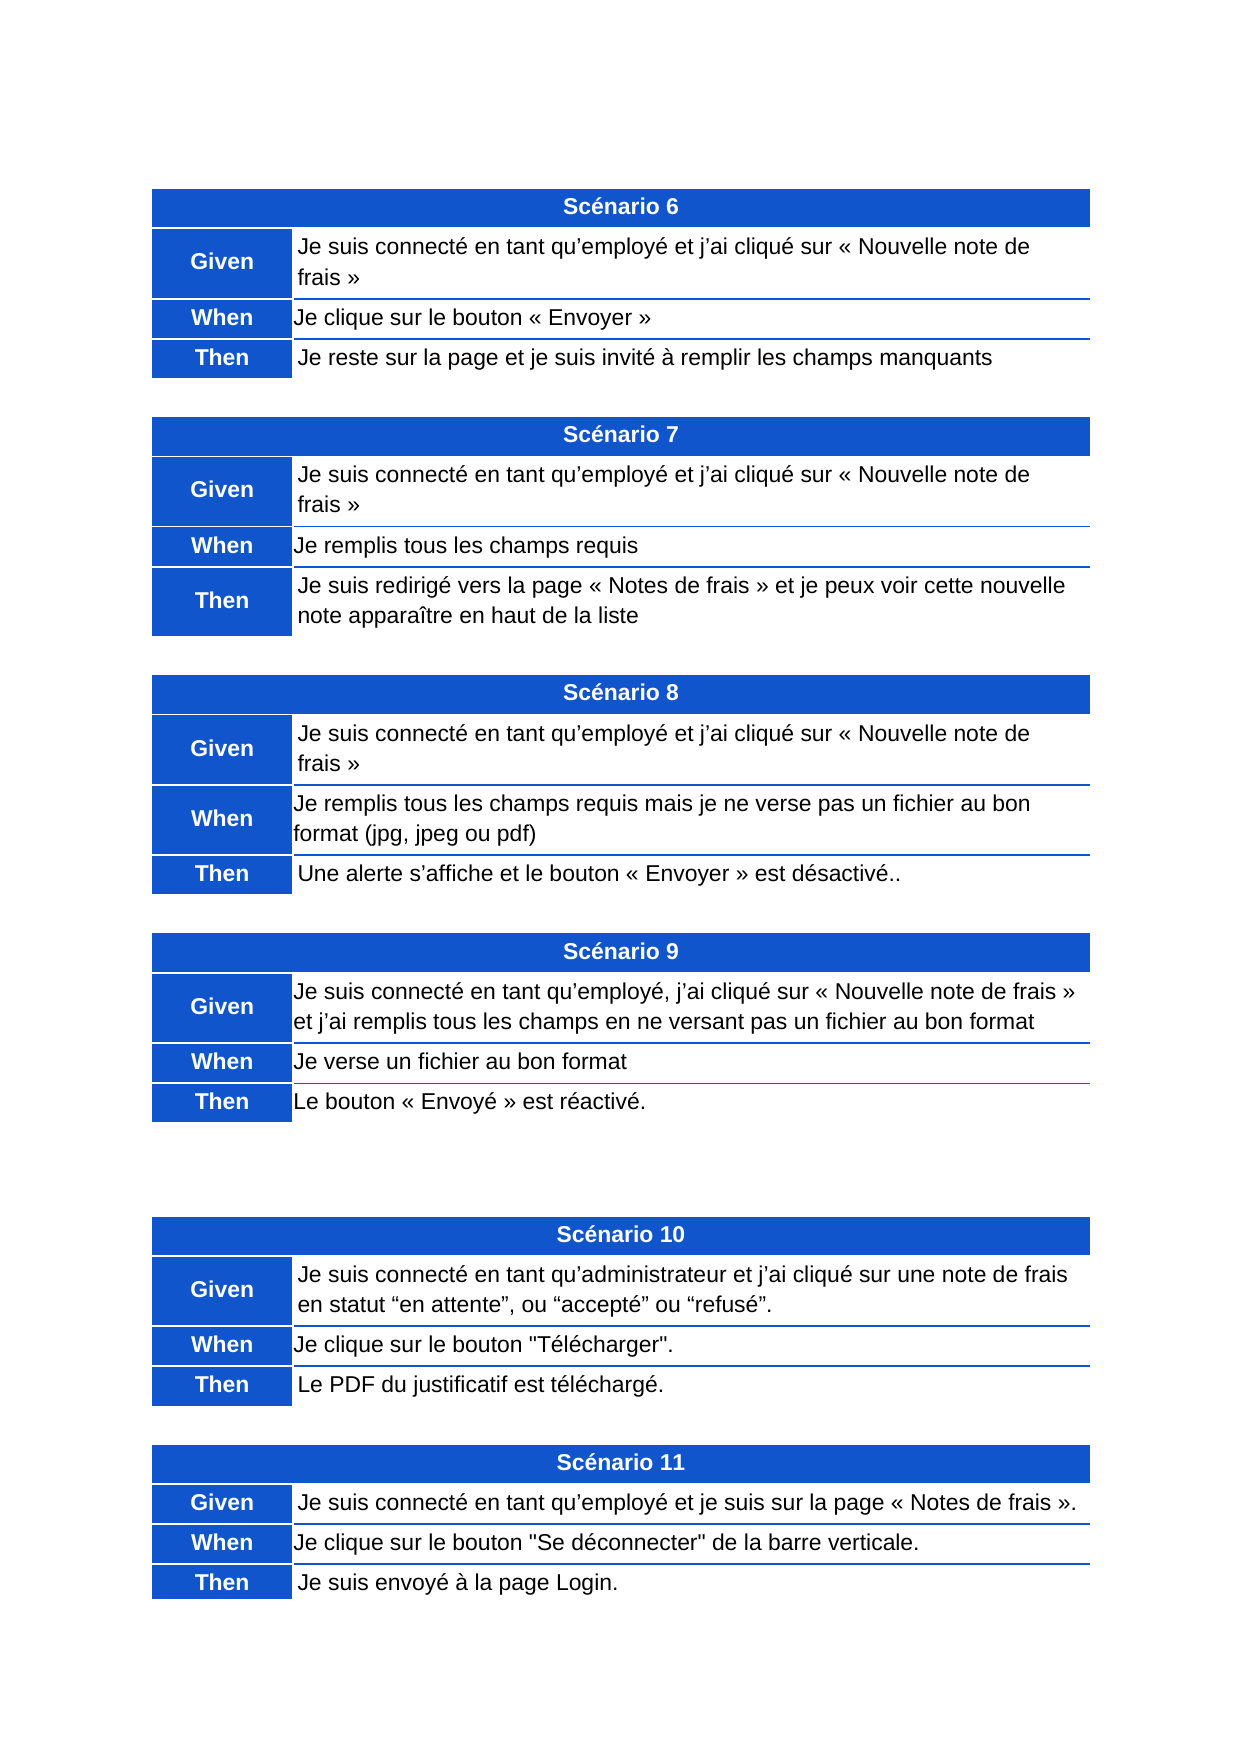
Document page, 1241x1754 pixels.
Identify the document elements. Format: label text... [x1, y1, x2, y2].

table_cell Je clique sur le bouton "Se déconnecter" de la barre verticale. [294, 1525, 1090, 1563]
table_cell When [152, 1327, 292, 1365]
table_cell [152, 638, 292, 674]
table_cell [294, 152, 1090, 187]
table_cell [152, 896, 292, 932]
table_cell Scénario 7 [152, 417, 1090, 456]
table_cell Le bouton « Envoyé » est réactivé. [294, 1084, 1090, 1122]
table_cell Then [152, 340, 292, 378]
table_cell Je verse un fichier au bon format [294, 1044, 1090, 1082]
table_cell Given [152, 715, 292, 784]
table_cell [294, 1407, 1090, 1443]
table_cell Then [152, 1565, 292, 1599]
table_cell Given [152, 974, 292, 1042]
table_cell Une alerte s’affiche et le bouton « Envoyer » est désactivé.. [294, 856, 1090, 894]
table_cell Je clique sur le bouton « Envoyer » [294, 300, 1090, 338]
table_cell [294, 380, 1090, 415]
table_cell Je suis envoyé à la page Login. [294, 1565, 1090, 1599]
table_cell Je suis connecté en tant qu’administrateur et j’ai cliqué sur une note de frais en statut “en attente”, ou “accepté” ou “refusé”. [294, 1257, 1090, 1325]
table_cell [152, 380, 292, 415]
table_cell Given [152, 229, 292, 298]
table_cell Je suis connecté en tant qu’employé, j’ai cliqué sur « Nouvelle note de frais » et j’ai remplis tous les champs en ne versant pas un fichier au bon format [294, 974, 1090, 1042]
table_cell Given [152, 1257, 292, 1325]
table_cell Je remplis tous les champs requis mais je ne verse pas un fichier au bon format (jpg, jpeg ou pdf) [294, 786, 1090, 854]
table_cell Then [152, 1367, 292, 1406]
table_cell When [152, 786, 292, 854]
table_cell [152, 1124, 292, 1215]
table_cell Je reste sur la page et je suis invité à remplir les champs manquants [294, 340, 1090, 378]
table_cell [294, 638, 1090, 674]
table_cell Then [152, 568, 292, 636]
table_cell When [152, 1525, 292, 1563]
table_cell Given [152, 457, 292, 526]
table_cell Scénario 6 [152, 189, 1090, 227]
table_cell When [152, 1044, 292, 1082]
table_cell Je suis connecté en tant qu’employé et j’ai cliqué sur « Nouvelle note de frais » [294, 457, 1090, 526]
table_cell [294, 1124, 1090, 1215]
table_cell When [152, 527, 292, 566]
table_cell When [152, 300, 292, 338]
table_cell Scénario 8 [152, 675, 1090, 714]
table_cell Then [152, 856, 292, 894]
table_cell Then [152, 1084, 292, 1122]
table_cell Je clique sur le bouton "Télécharger". [294, 1327, 1090, 1365]
table_cell [294, 896, 1090, 932]
table_cell Je suis redirigé vers la page « Notes de frais » et je peux voir cette nouvelle note apparaître en haut de la liste [294, 568, 1090, 636]
table_cell Scénario 11 [152, 1445, 1090, 1483]
table_cell Given [152, 1485, 292, 1523]
table_cell Je suis connecté en tant qu’employé et je suis sur la page « Notes de frais ». [294, 1485, 1090, 1523]
table_cell Le PDF du justificatif est téléchargé. [294, 1367, 1090, 1406]
table_cell Scénario 10 [152, 1217, 1090, 1255]
table_cell [152, 1407, 292, 1443]
table_cell Je suis connecté en tant qu’employé et j’ai cliqué sur « Nouvelle note de frais » [294, 715, 1090, 784]
table_cell [152, 152, 292, 187]
table_cell Scénario 9 [152, 933, 1090, 972]
table_cell Je remplis tous les champs requis [294, 527, 1090, 566]
table_cell Je suis connecté en tant qu’employé et j’ai cliqué sur « Nouvelle note de frais » [294, 229, 1090, 298]
